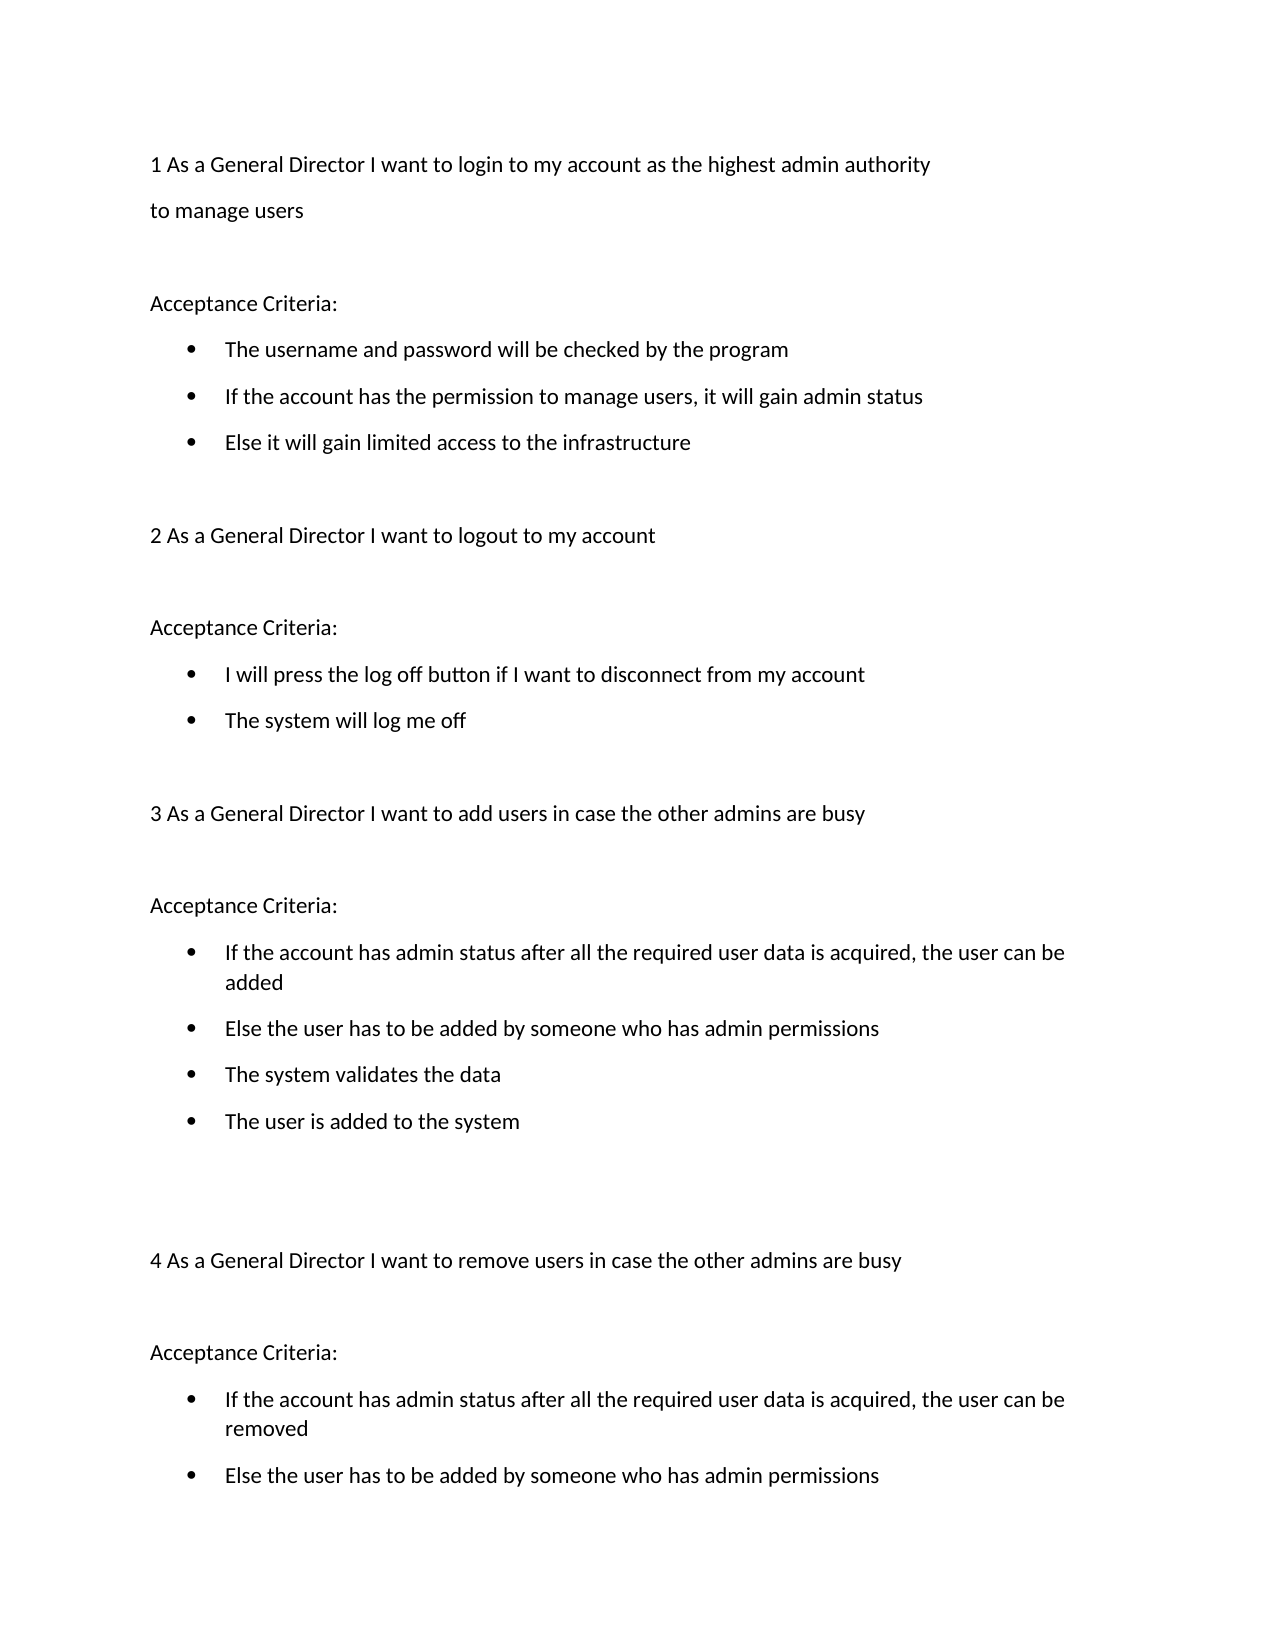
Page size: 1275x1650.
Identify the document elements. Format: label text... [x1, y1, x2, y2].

list The user is added to the system [187, 1107, 1125, 1135]
list If the account has admin status after all the required user data is acquired, the user can be added [187, 938, 1125, 996]
text 2 As a General Director I want to logout to my account [150, 521, 1125, 549]
text Acceptance Criteria: [150, 892, 1125, 920]
text Acceptance Criteria: [150, 613, 1125, 642]
text Acceptance Criteria: [150, 1338, 1125, 1367]
list Else it will gain limited access to the infrastructure [187, 428, 1125, 456]
list If the account has the permission to manage users, it will gain admin status [187, 382, 1125, 410]
text 3 As a General Director I want to add users in case the other admins are busy [150, 799, 1125, 827]
text 1 As a General Director I want to login to my account as the highest admin authority [150, 150, 1125, 178]
list Else the user has to be added by someone who has admin permissions [187, 1461, 1125, 1489]
list The system validates the data [187, 1060, 1125, 1088]
list Else the user has to be added by someone who has admin permissions [187, 1014, 1125, 1042]
text Acceptance Criteria: [150, 289, 1125, 317]
list If the account has admin status after all the required user data is acquired, the user can be removed [187, 1385, 1125, 1443]
list I will press the log off button if I want to disconnect from my account [187, 660, 1125, 688]
list The system will log me off [187, 706, 1125, 734]
text 4 As a General Director I want to remove users in case the other admins are busy [150, 1246, 1125, 1274]
text to manage users [150, 196, 1125, 224]
list The username and password will be checked by the program [187, 335, 1125, 363]
